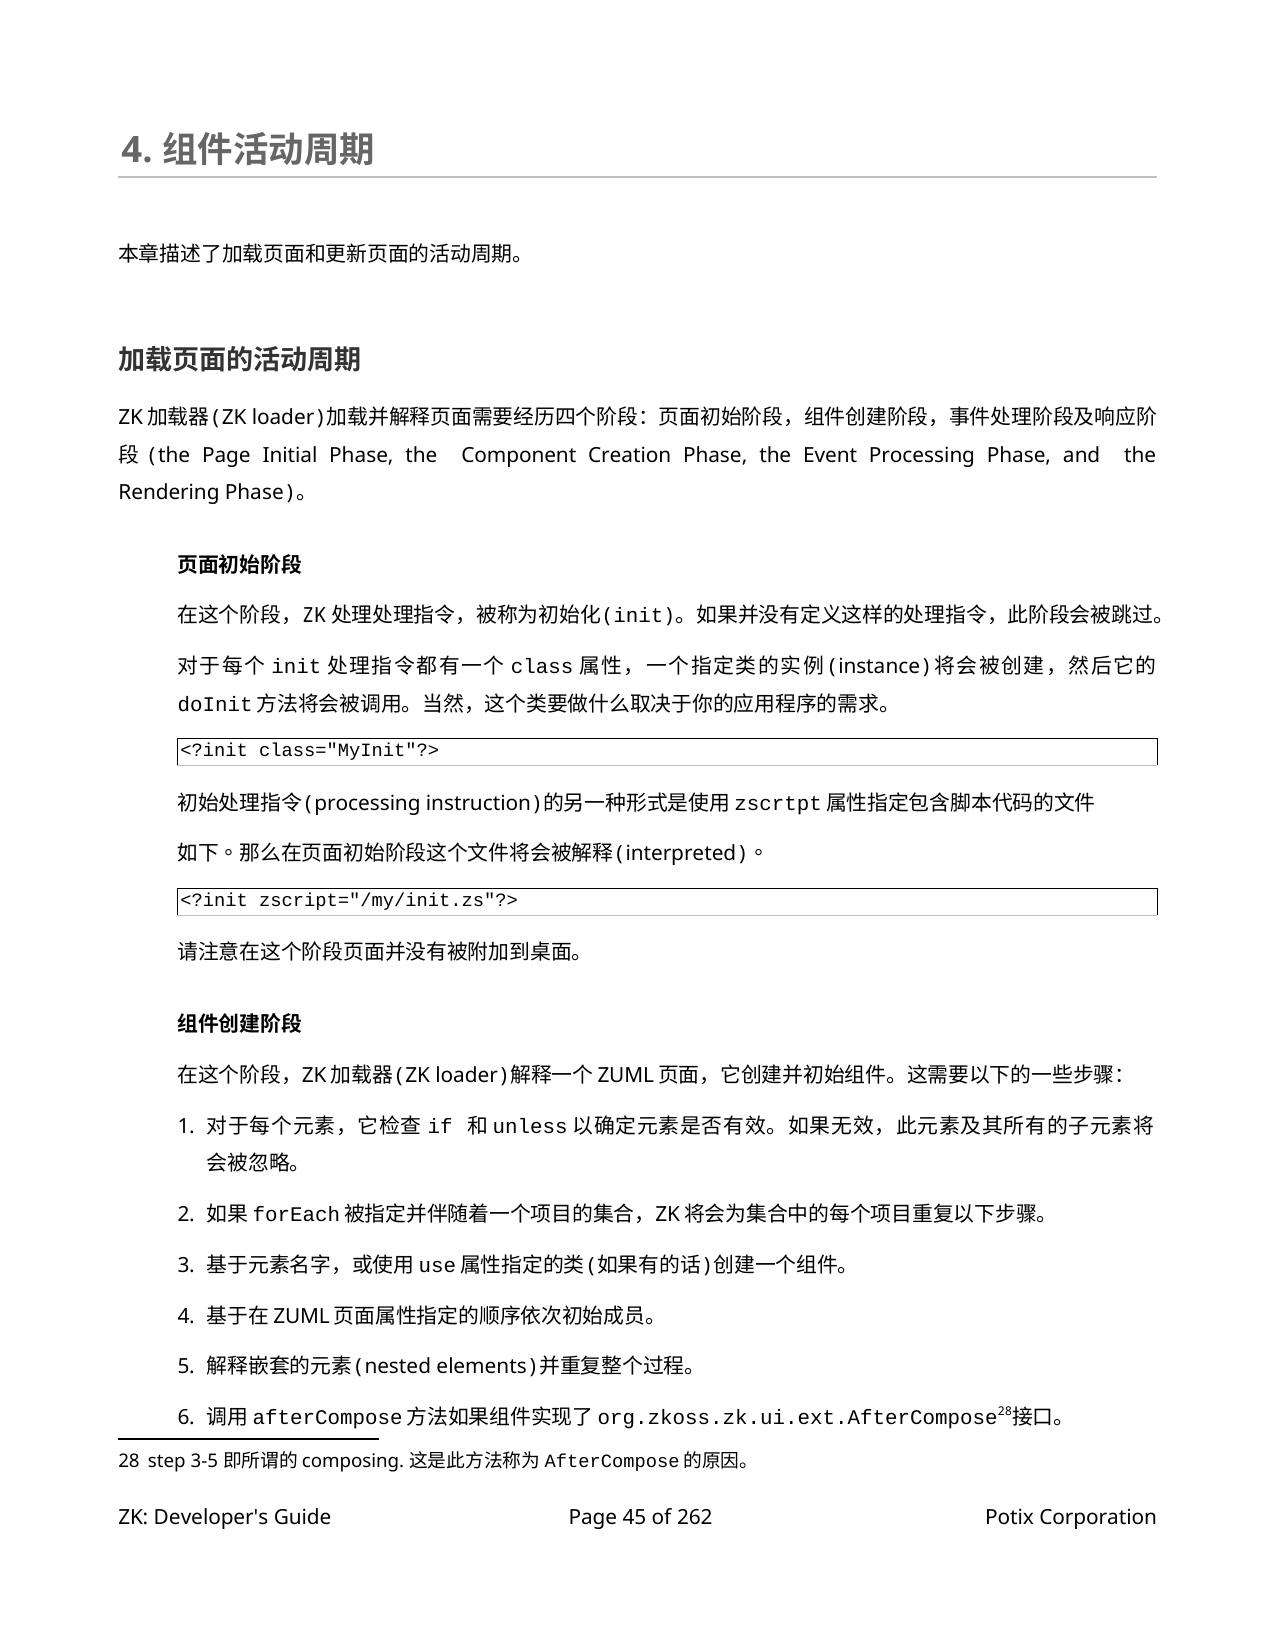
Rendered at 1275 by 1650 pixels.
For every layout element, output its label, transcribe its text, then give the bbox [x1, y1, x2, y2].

text 在这个阶段，ZK处理处理指令，被称为初始化(init)。如果并没有定义这样的处理指令，此阶段会被跳过。 [177, 599, 1157, 629]
text <?init zscript="/my/init.zs"?> [178, 889, 1157, 915]
list 解释嵌套的元素(nested elements)并重复整个过程。 [177, 1350, 1157, 1380]
text 请注意在这个阶段页面并没有被附加到桌面。 [177, 935, 1157, 965]
list 基于元素名字，或使用use属性指定的类(如果有的话)创建一个组件。 [177, 1248, 1157, 1278]
text 在这个阶段，ZK加载器(ZK loader)解释一个ZUML页面，它创建并初始组件。这需要以下的一些步骤： [177, 1058, 1157, 1088]
list 调用afterCompose方法如果组件实现了org.zkoss.zk.ui.ext.AfterCompose接口。 [177, 1400, 1157, 1431]
text 对于每个init处理指令都有一个class属性，一个指定类的实例(instance)将会被创建，然后它的doInit方法将会被调用。当然，这个类要做什么取决于你的应用程序的需求。 [177, 649, 1157, 717]
list 对于每个元素，它检查if 和unless以确定元素是否有效。如果无效，此元素及其所有的子元素将 会被忽略。 [177, 1109, 1157, 1177]
subtitle 组件创建阶段 [177, 1008, 1157, 1038]
subtitle 加载页面的活动周期 [118, 338, 1157, 377]
text <?init class="MyInit"?> [178, 739, 1157, 765]
list 基于在ZUML页面属性指定的顺序依次初始成员。 [177, 1299, 1157, 1329]
text ZK加载器(ZK loader)加载并解释页面需要经历四个阶段：页面初始阶段，组件创建阶段，事件处理阶段及响应阶段(the Page Initial Phase, the Component Creation Phase, the Event Processing Phase, and the Rendering Phase)。 [118, 401, 1157, 506]
subtitle 页面初始阶段 [177, 548, 1157, 578]
text 如下。那么在页面初始阶段这个文件将会被解释(interpreted)。 [177, 837, 1157, 867]
text 初始处理指令(processing instruction)的另一种形式是使用zscrtpt属性指定包含脚本代码的文件 [177, 786, 1157, 816]
subtitle 4. 组件活动周期 [118, 118, 1157, 176]
text 本章描述了加载页面和更新页面的活动周期。 [118, 237, 1157, 267]
list step 3-5 即所谓的composing. 这是此方法称为 AfterCompose的原因。 [118, 1445, 1157, 1473]
list 如果forEach被指定并伴随着一个项目的集合，ZK将会为集合中的每个项目重复以下步骤。 [177, 1197, 1157, 1228]
